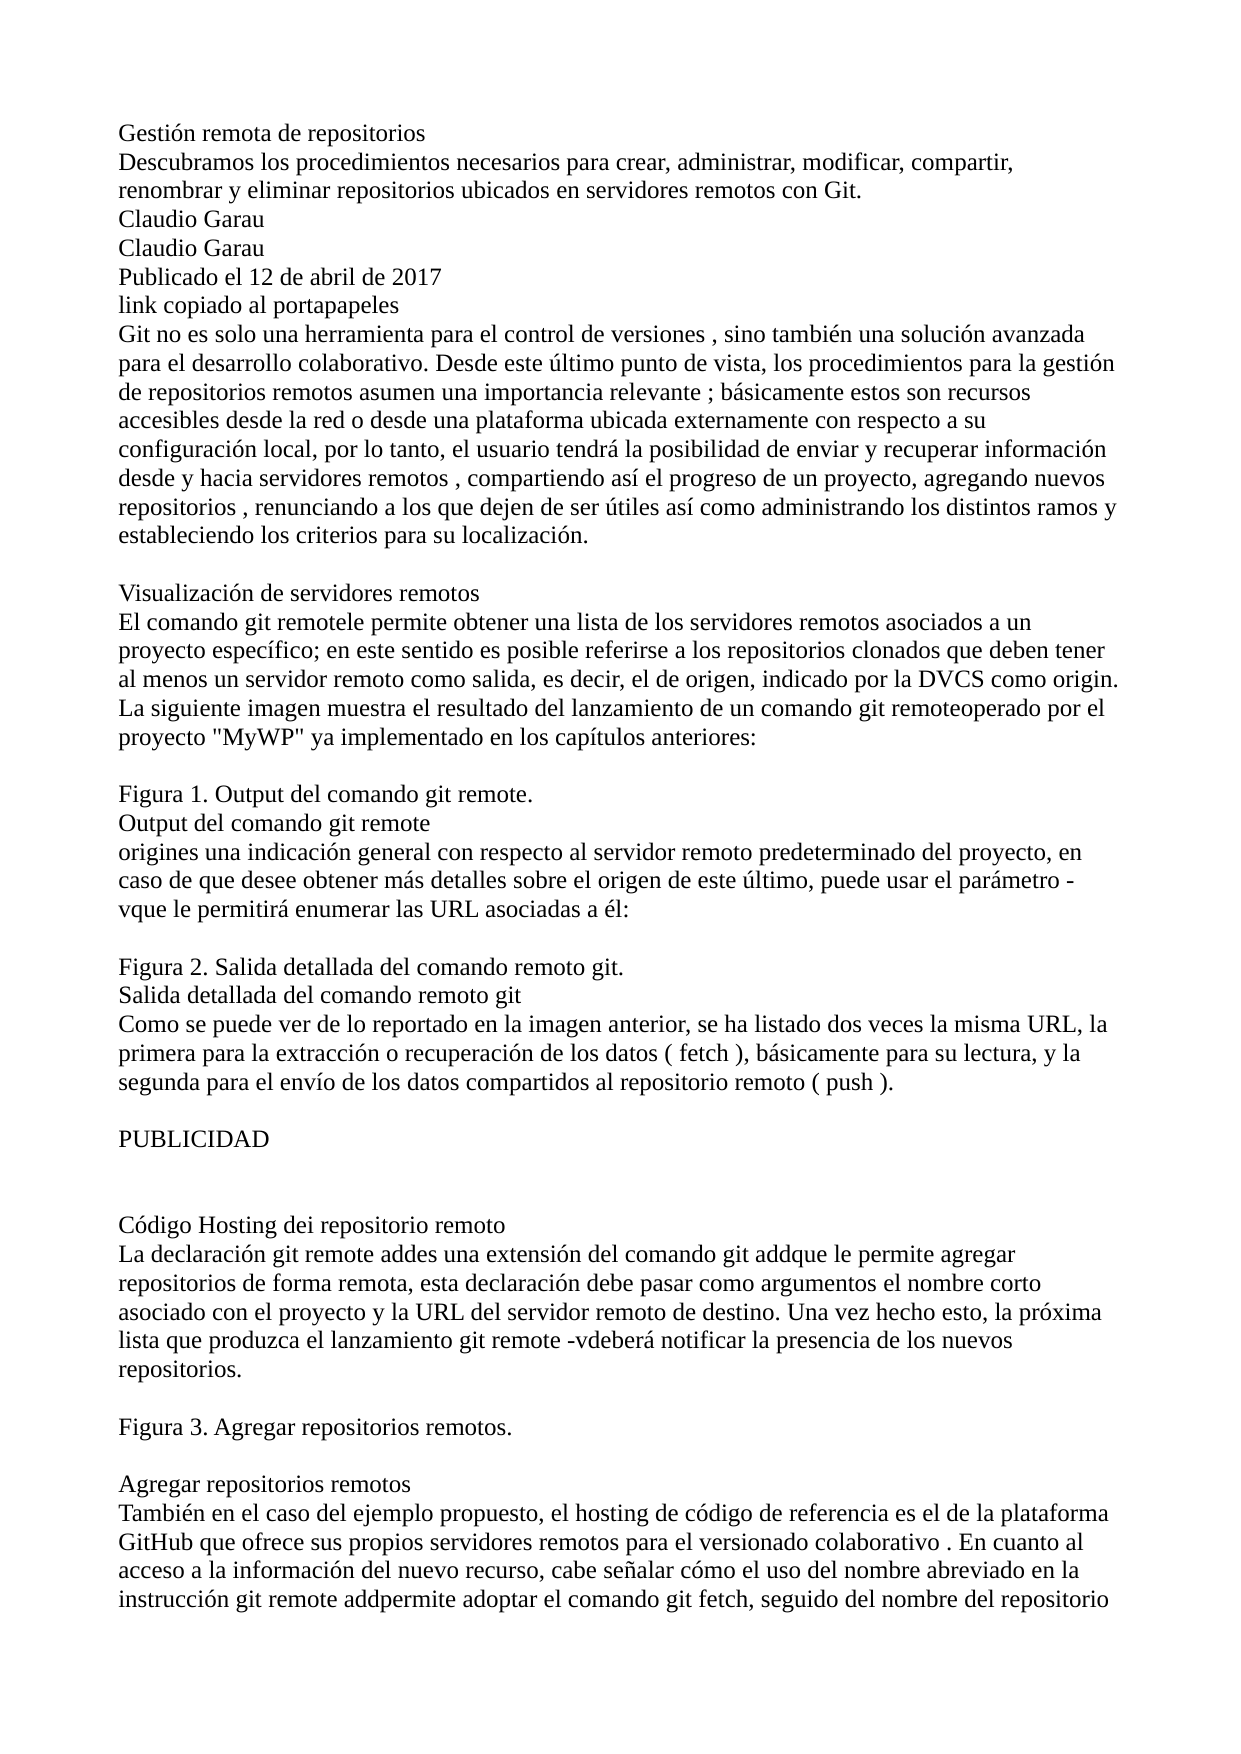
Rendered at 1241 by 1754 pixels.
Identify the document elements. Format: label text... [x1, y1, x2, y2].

text Publicado el 12 de abril de 2017 [118, 262, 1122, 291]
text La declaración git remote addes una extensión del comando git addque le permite agregar repositorios de forma remota, esta declaración debe pasar como argumentos el nombre corto asociado con el proyecto y la URL del servidor remoto de destino. Una vez hecho esto, la próxima lista que produzca el lanzamiento git remote -vdeberá notificar la presencia de los nuevos repositorios. [118, 1239, 1122, 1383]
text Figura 3. Agregar repositorios remotos. [118, 1412, 1122, 1441]
text Claudio Garau [118, 233, 1122, 262]
text Agregar repositorios remotos [118, 1469, 1122, 1498]
text El comando git remotele permite obtener una lista de los servidores remotos asociados a un proyecto específico; en este sentido es posible referirse a los repositorios clonados que deben tener al menos un servidor remoto como salida, es decir, el de origen, indicado por la DVCS como origin. La siguiente imagen muestra el resultado del lanzamiento de un comando git remoteoperado por el proyecto "MyWP" ya implementado en los capítulos anteriores: [118, 607, 1122, 751]
text Visualización de servidores remotos [118, 578, 1122, 607]
text Código Hosting dei repositorio remoto [118, 1211, 1122, 1239]
text PUBLICIDAD [118, 1124, 1122, 1153]
text Claudio Garau [118, 204, 1122, 233]
text Descubramos los procedimientos necesarios para crear, administrar, modificar, compartir, renombrar y eliminar repositorios ubicados en servidores remotos con Git. [118, 147, 1122, 204]
text Figura 1. Output del comando git remote. [118, 779, 1122, 808]
text origines una indicación general con respecto al servidor remoto predeterminado del proyecto, en caso de que desee obtener más detalles sobre el origen de este último, puede usar el parámetro -vque le permitirá enumerar las URL asociadas a él: [118, 837, 1122, 923]
text También en el caso del ejemplo propuesto, el hosting de código de referencia es el de la plataforma GitHub que ofrece sus propios servidores remotos para el versionado colaborativo . En cuanto al acceso a la información del nuevo recurso, cabe señalar cómo el uso del nombre abreviado en la instrucción git remote addpermite adoptar el comando git fetch, seguido del nombre del repositorio [118, 1498, 1122, 1613]
text Output del comando git remote [118, 808, 1122, 837]
text Git no es solo una herramienta para el control de versiones , sino también una solución avanzada para el desarrollo colaborativo. Desde este último punto de vista, los procedimientos para la gestión de repositorios remotos asumen una importancia relevante ; básicamente estos son recursos accesibles desde la red o desde una plataforma ubicada externamente con respecto a su configuración local, por lo tanto, el usuario tendrá la posibilidad de enviar y recuperar información desde y hacia servidores remotos , compartiendo así el progreso de un proyecto, agregando nuevos repositorios , renunciando a los que dejen de ser útiles así como administrando los distintos ramos y estableciendo los criterios para su localización. [118, 319, 1122, 549]
text Como se puede ver de lo reportado en la imagen anterior, se ha listado dos veces la misma URL, la primera para la extracción o recuperación de los datos ( fetch ), básicamente para su lectura, y la segunda para el envío de los datos compartidos al repositorio remoto ( push ). [118, 1009, 1122, 1096]
text Figura 2. Salida detallada del comando remoto git. [118, 952, 1122, 981]
text link copiado al portapapeles [118, 291, 1122, 319]
text Gestión remota de repositorios [118, 118, 1122, 147]
text Salida detallada del comando remoto git [118, 981, 1122, 1009]
